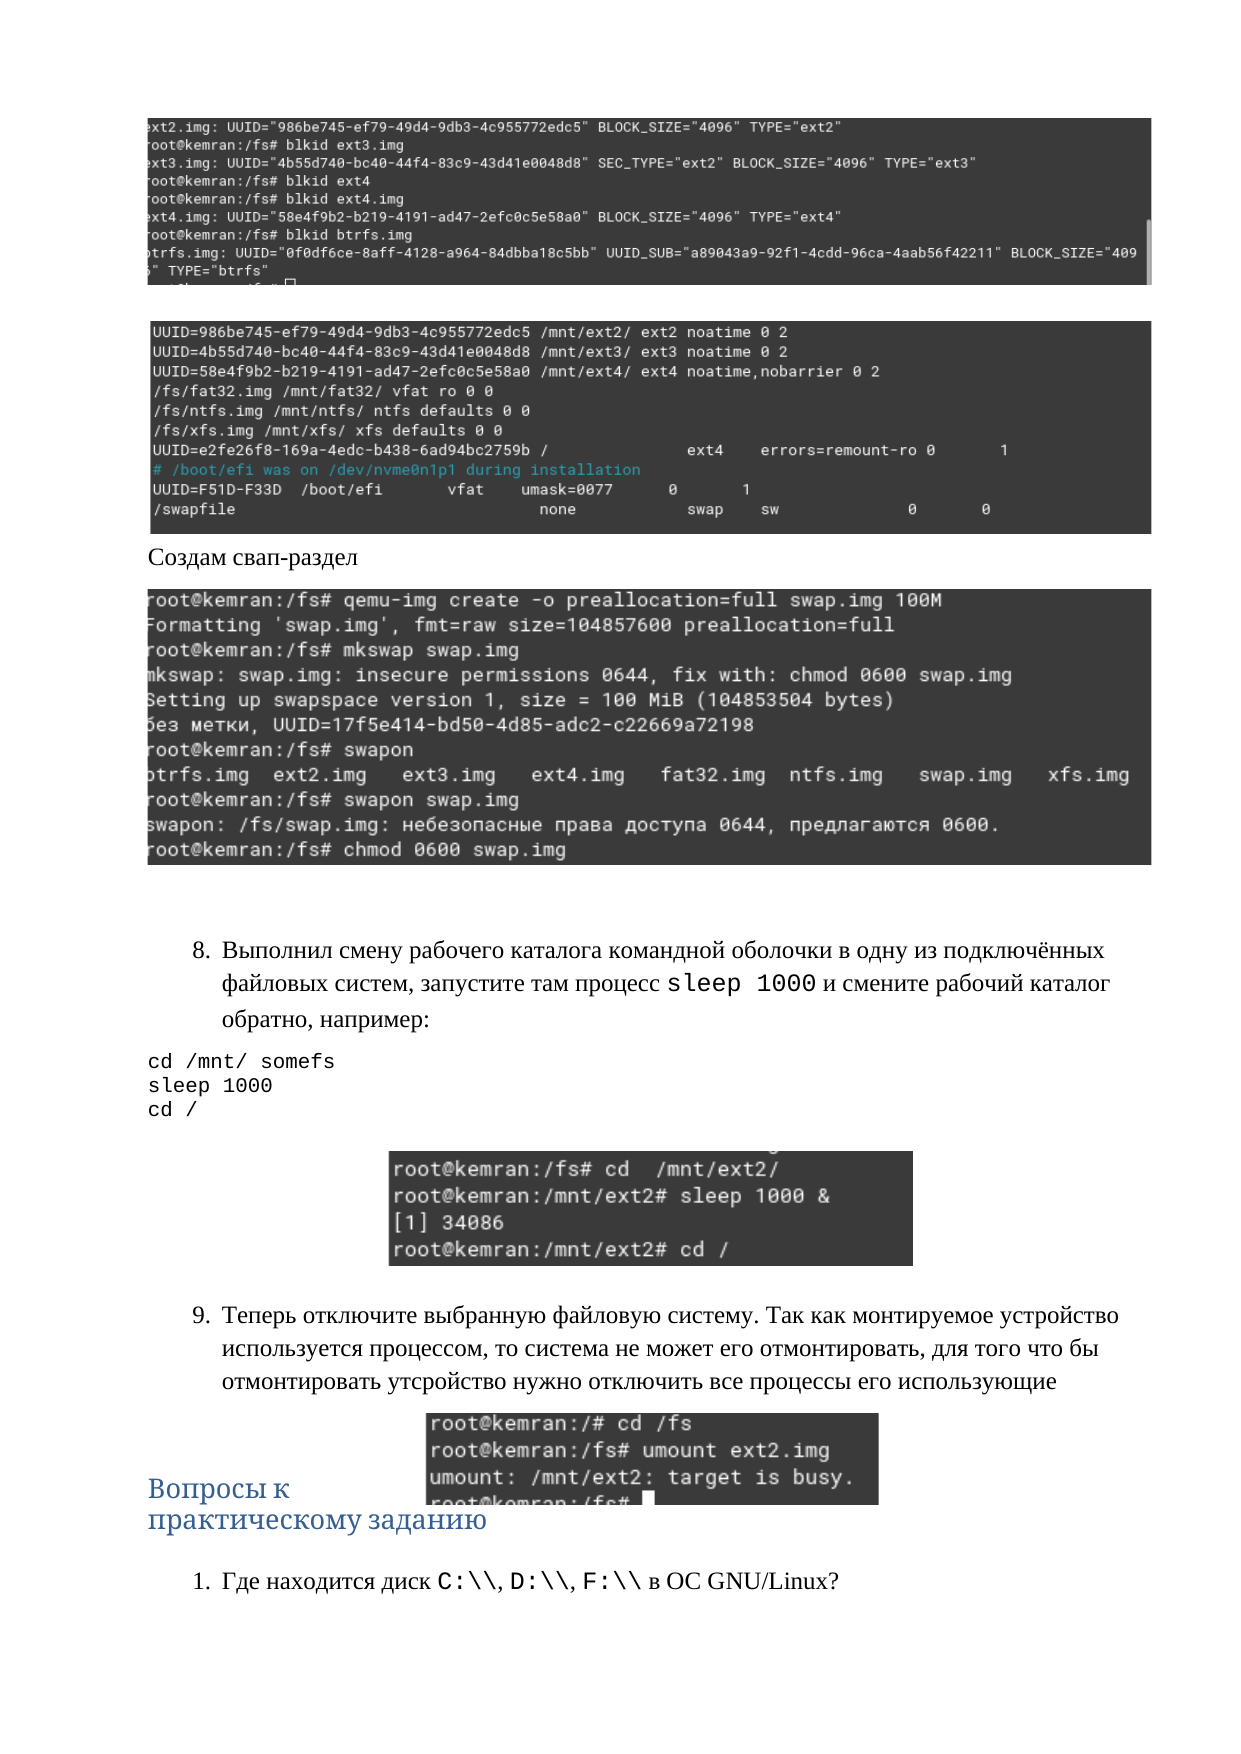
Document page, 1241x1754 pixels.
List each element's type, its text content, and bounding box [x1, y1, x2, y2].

text sleep 1000 [148, 1075, 1152, 1098]
picture [147, 118, 1152, 285]
text cd / [148, 1098, 1152, 1122]
list Где находится диск С:\\, D:\\, F:\\ в ОС GNU/Linux? [192, 1566, 1152, 1597]
list Теперь отключите выбранную файловую систему. Так как монтируемое устройство используется процессом, то система не может его отмонтировать, для того что бы отмонтировать утсройство нужно отключить все процессы его использующие [192, 1300, 1152, 1395]
picture [420, 1413, 879, 1505]
subtitle Вопросы к практическому заданию [148, 1474, 1152, 1537]
picture [386, 1151, 913, 1266]
picture [147, 589, 1152, 865]
list Выполнил смену рабочего каталога командной оболочки в одну из подключённых файловых систем, запустите там процесс sleep 1000 и смените рабочий каталог обратно, например: [192, 936, 1152, 1032]
picture [147, 321, 1152, 534]
text Создам свап-раздел [148, 534, 1152, 571]
text cd /mnt/ somefs [148, 1051, 1152, 1075]
